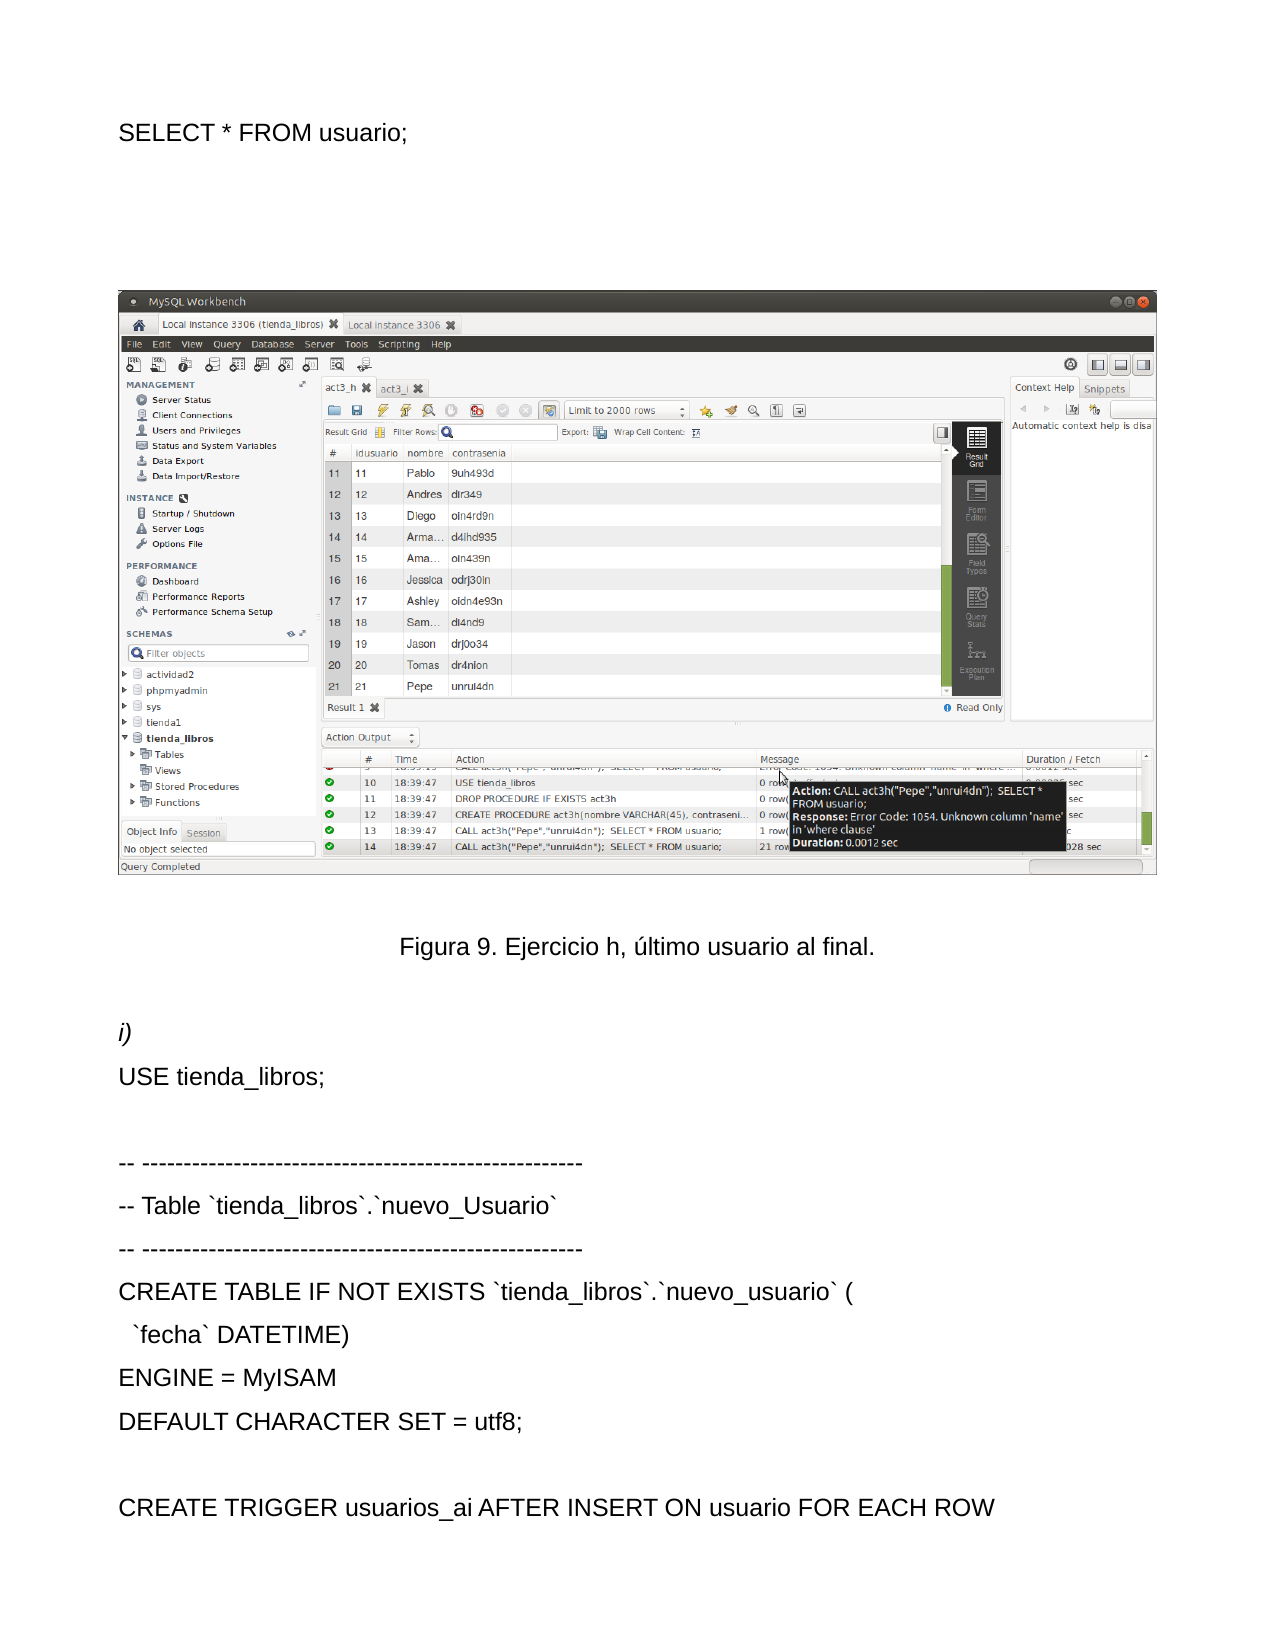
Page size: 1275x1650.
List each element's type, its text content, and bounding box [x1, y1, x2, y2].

text `fecha` DATETIME) [118, 1320, 1157, 1349]
text DEFAULT CHARACTER SET = utf8; [118, 1406, 1157, 1435]
text -- ----------------------------------------------------- [118, 1234, 1157, 1263]
text CREATE TRIGGER usuarios_ai AFTER INSERT ON usuario FOR EACH ROW [118, 1493, 1157, 1521]
text USE tienda_libros; [118, 1061, 1157, 1090]
picture [118, 290, 1157, 875]
text SELECT * FROM usuario; [118, 118, 1157, 147]
text i) [118, 1018, 1157, 1047]
text Figura 9. Ejercicio h, último usuario al final. [118, 932, 1157, 961]
text ENGINE = MyISAM [118, 1363, 1157, 1392]
text -- ----------------------------------------------------- [118, 1148, 1157, 1176]
text CREATE TABLE IF NOT EXISTS `tienda_libros`.`nuevo_usuario` ( [118, 1277, 1157, 1306]
text -- Table `tienda_libros`.`nuevo_Usuario` [118, 1191, 1157, 1219]
